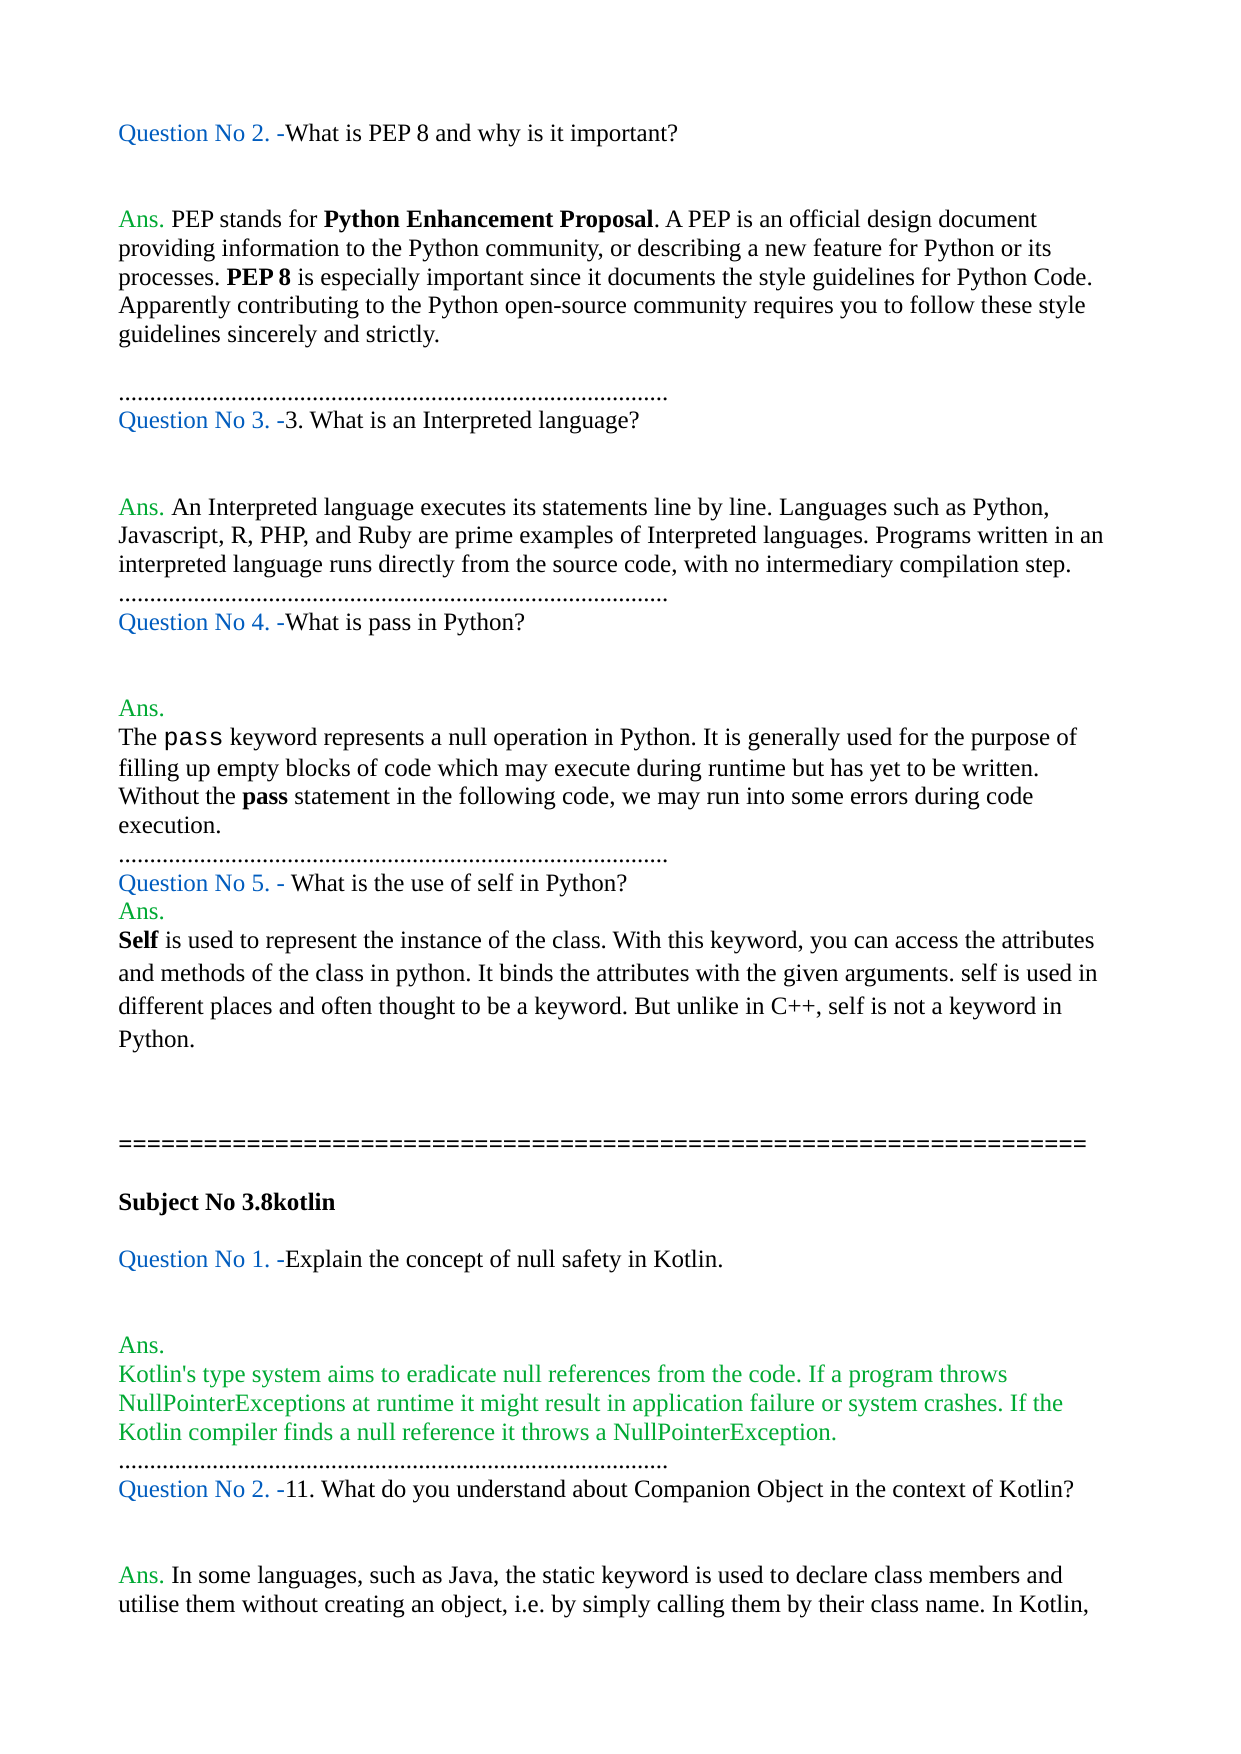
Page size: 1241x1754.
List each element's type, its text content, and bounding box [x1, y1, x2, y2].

text Ans. PEP stands for Python Enhancement Proposal. A PEP is an official design document providing information to the Python community, or describing a new feature for Python or its processes. PEP 8 is especially important since it documents the style guidelines for Python Code. Apparently contributing to the Python open-source community requires you to follow these style guidelines sincerely and strictly. [118, 204, 1122, 348]
text Question No 1. -Explain the concept of null safety in Kotlin. [118, 1244, 1122, 1273]
text Question No 2. -What is PEP 8 and why is it important? [118, 118, 1122, 147]
text ........................................................................................ [118, 1446, 1122, 1474]
text Ans. [118, 896, 1122, 925]
text Ans. [118, 1331, 1122, 1359]
text Ans. In some languages, such as Java, the static keyword is used to declare class members and utilise them without creating an object, i.e. by simply calling them by their class name. In Kotlin, [118, 1561, 1122, 1618]
text Subject No 3.8kotlin [118, 1187, 1122, 1216]
text Question No 5. - What is the use of self in Python? [118, 868, 1122, 896]
text Self is used to represent the instance of the class. With this keyword, you can access the attributes and methods of the class in python. It binds the attributes with the given arguments. self is used in different places and often thought to be a keyword. But unlike in C++, self is not a keyword in Python. [118, 925, 1122, 1053]
text Kotlin's type system aims to eradicate null references from the code. If a program throws NullPointerExceptions at runtime it might result in application failure or system crashes. If the Kotlin compiler finds a null reference it throws a NullPointerException. [118, 1359, 1122, 1446]
text The pass keyword represents a null operation in Python. It is generally used for the purpose of filling up empty blocks of code which may execute during runtime but has yet to be written. Without the pass statement in the following code, we may run into some errors during code execution. [118, 722, 1122, 839]
text ........................................................................................ [118, 839, 1122, 868]
text Question No 2. -11. What do you understand about Companion Object in the context of Kotlin? [118, 1474, 1122, 1503]
text Question No 4. -What is pass in Python? [118, 607, 1122, 636]
text Ans. [118, 693, 1122, 722]
text Ans. An Interpreted language executes its statements line by line. Languages such as Python, Javascript, R, PHP, and Ruby are prime examples of Interpreted languages. Programs written in an interpreted language runs directly from the source code, with no intermediary compilation step. [118, 492, 1122, 578]
text ........................................................................................ [118, 377, 1122, 406]
text ==================================================================== [118, 1129, 1122, 1158]
text Question No 3. -3. What is an Interpreted language? [118, 406, 1122, 434]
text ........................................................................................ [118, 578, 1122, 607]
